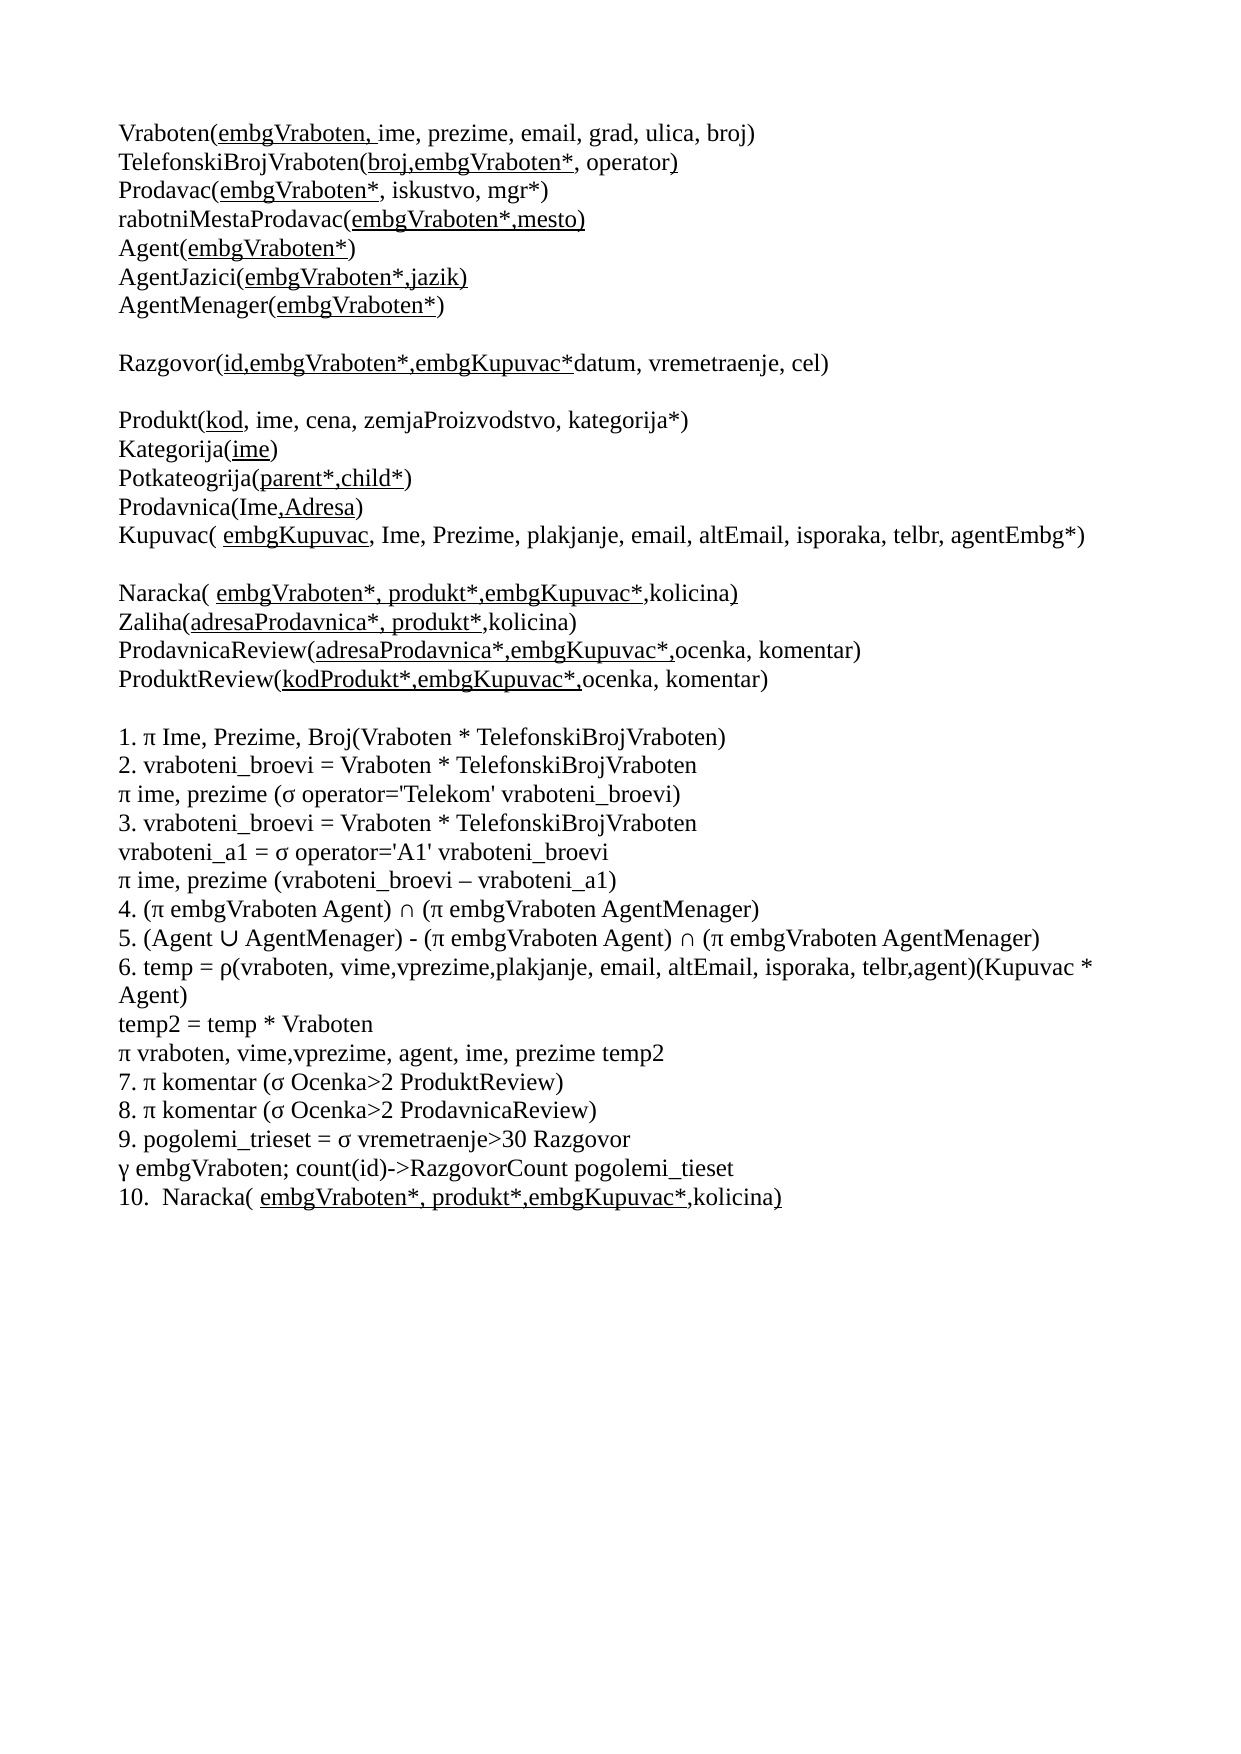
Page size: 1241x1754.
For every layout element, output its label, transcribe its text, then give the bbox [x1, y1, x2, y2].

text 1. π Ime, Prezime, Broj(Vraboten * TelefonskiBrojVraboten) 2. vraboteni_broevi = Vraboten * TelefonskiBrojVraboten [118, 722, 1122, 779]
text temp2 = temp * Vraboten [118, 1009, 1122, 1038]
text 8. π komentar (σ Ocenka>2 ProdavnicaReview) [118, 1096, 1122, 1124]
text 3. vraboteni_broevi = Vraboten * TelefonskiBrojVraboten [118, 808, 1122, 837]
text 5. (Agent ∪ AgentMenager) - (π embgVraboten Agent) ∩ (π embgVraboten AgentMenager) [118, 923, 1122, 952]
text TelefonskiBrojVraboten(broj,embgVraboten*, operator) [118, 147, 1122, 176]
text Vraboten(embgVraboten, ime, prezime, email, grad, ulica, broj) [118, 118, 1122, 147]
text Prodavac(embgVraboten*, iskustvo, mgr*) [118, 176, 1122, 204]
text π ime, prezime (vraboteni_broevi – vraboteni_a1) [118, 866, 1122, 894]
text Agent(embgVraboten*) [118, 233, 1122, 262]
text Zaliha(adresaProdavnica*, produkt*,kolicina) [118, 607, 1122, 636]
text vraboteni_a1 = σ operator='A1' vraboteni_broevi [118, 837, 1122, 866]
text Naracka( embgVraboten*, produkt*,embgKupuvac*,kolicina) [118, 578, 1122, 607]
text 10. Naracka( embgVraboten*, produkt*,embgKupuvac*,kolicina) [118, 1182, 1122, 1211]
text Kategorija(ime) [118, 434, 1122, 463]
text γ embgVraboten; count(id)->RazgovorCount pogolemi_tieset [118, 1153, 1122, 1182]
text 7. π komentar (σ Ocenka>2 ProduktReview) [118, 1067, 1122, 1096]
text Razgovor(id,embgVraboten*,embgKupuvac*datum, vremetraenje, cel) [118, 348, 1122, 377]
text π ime, prezime (σ operator='Telekom' vraboteni_broevi) [118, 779, 1122, 808]
text ProdavnicaReview(adresaProdavnica*,embgKupuvac*,ocenka, komentar) [118, 636, 1122, 664]
text AgentMenager(embgVraboten*) [118, 291, 1122, 319]
text Potkateogrija(parent*,child*) [118, 463, 1122, 492]
text Produkt(kod, ime, cena, zemjaProizvodstvo, kategorija*) [118, 406, 1122, 434]
text 9. pogolemi_trieset = σ vremetraenje>30 Razgovor [118, 1124, 1122, 1153]
text 6. temp = ρ(vraboten, vime,vprezime,plakjanje, email, altEmail, isporaka, telbr,agent)(Kupuvac * Agent) [118, 952, 1122, 1009]
text Prodavnica(Ime,Adresa) [118, 492, 1122, 521]
text π vraboten, vime,vprezime, agent, ime, prezime temp2 [118, 1038, 1122, 1067]
text ProduktReview(kodProdukt*,embgKupuvac*,ocenka, komentar) [118, 664, 1122, 693]
text AgentJazici(embgVraboten*,jazik) [118, 262, 1122, 291]
text rabotniMestaProdavac(embgVraboten*,mesto) [118, 204, 1122, 233]
text 4. (π embgVraboten Agent) ∩ (π embgVraboten AgentMenager) [118, 894, 1122, 923]
text Kupuvac( embgKupuvac, Ime, Prezime, plakjanje, email, altEmail, isporaka, telbr, agentEmbg*) [118, 521, 1122, 549]
